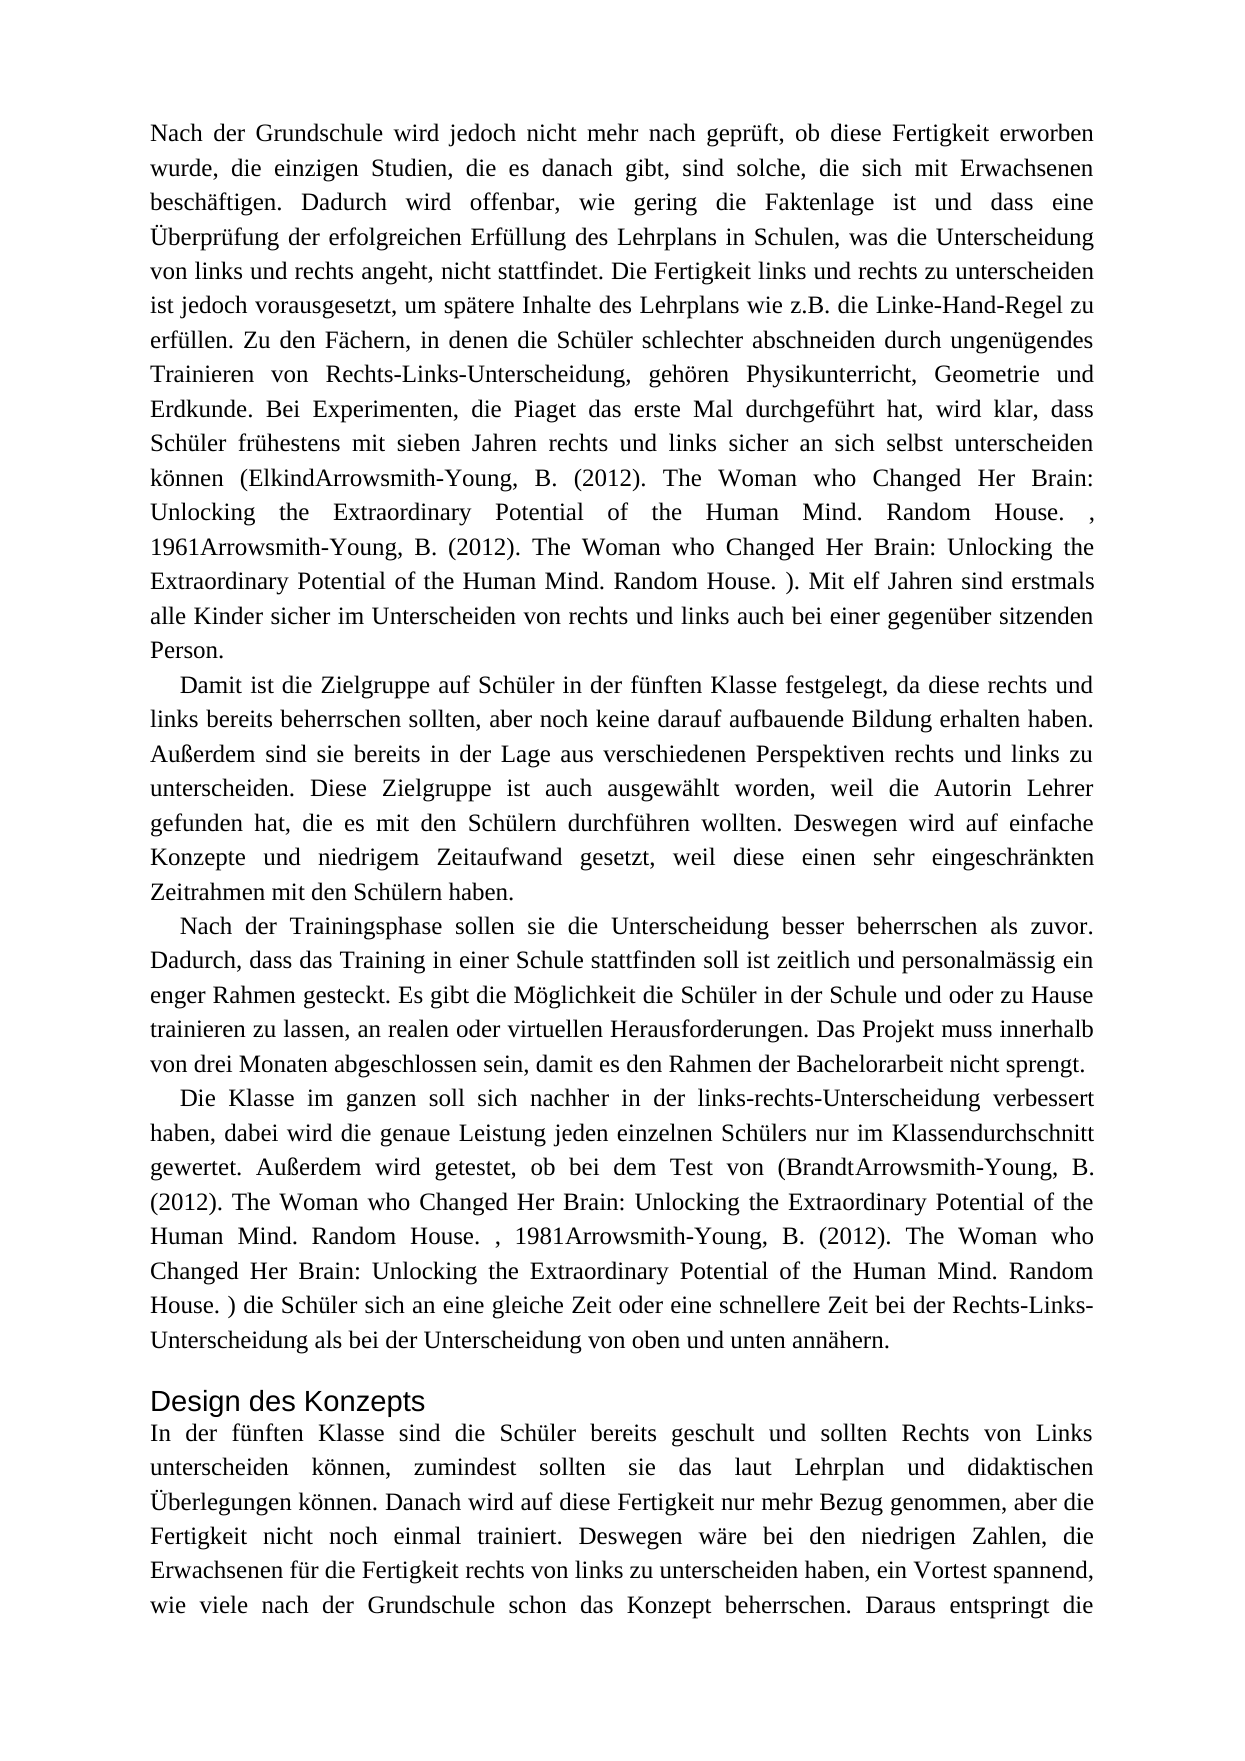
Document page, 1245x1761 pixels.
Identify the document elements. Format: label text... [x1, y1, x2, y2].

text Damit ist die Zielgruppe auf Schüler in der fünften Klasse festgelegt, da diese rechts und links bereits beherrschen sollten, aber noch keine darauf aufbauende Bildung erhalten haben. Außerdem sind sie bereits in der Lage aus verschiedenen Perspektiven rechts und links zu unterscheiden. Diese Zielgruppe ist auch ausgewählt worden, weil die Autorin Lehrer gefunden hat, die es mit den Schülern durchführen wollten. Deswegen wird auf einfache Konzepte und niedrigem Zeitaufwand gesetzt, weil diese einen sehr eingeschränkten Zeitrahmen mit den Schülern haben. [150, 670, 1095, 905]
text Nach der Grundschule wird jedoch nicht mehr nach geprüft, ob diese Fertigkeit erworben wurde, die einzigen Studien, die es danach gibt, sind solche, die sich mit Erwachsenen beschäftigen. Dadurch wird offenbar, wie gering die Faktenlage ist und dass eine Überprüfung der erfolgreichen Erfüllung des Lehrplans in Schulen, was die Unterscheidung von links und rechts angeht, nicht stattfindet. Die Fertigkeit links und rechts zu unterscheiden ist jedoch vorausgesetzt, um spätere Inhalte des Lehrplans wie z.B. die Linke-Hand-Regel zu erfüllen. Zu den Fächern, in denen die Schüler schlechter abschneiden durch ungenügendes Trainieren von Rechts-Links-Unterscheidung, gehören Physikunterricht, Geometrie und Erdkunde. Bei Experimenten, die Piaget das erste Mal durchgeführt hat, wird klar, dass Schüler frühestens mit sieben Jahren rechts und links sicher an sich selbst unterscheiden können (Elkind Arrowsmith-Young, B. (2012). The Woman who Changed Her Brain: Unlocking the Extraordinary Potential of the Human Mind. Random House. , 1961 Arrowsmith-Young, B. (2012). The Woman who Changed Her Brain: Unlocking the Extraordinary Potential of the Human Mind. Random House. ). Mit elf Jahren sind erstmals alle Kinder sicher im Unterscheiden von rechts und links auch bei einer gegenüber sitzenden Person. [150, 118, 1095, 664]
text Die Klasse im ganzen soll sich nachher in der links-rechts-Unterscheidung verbessert haben, dabei wird die genaue Leistung jeden einzelnen Schülers nur im Klassendurchschnitt gewertet. Außerdem wird getestet, ob bei dem Test von (Brandt Arrowsmith-Young, B. (2012). The Woman who Changed Her Brain: Unlocking the Extraordinary Potential of the Human Mind. Random House. , 1981 Arrowsmith-Young, B. (2012). The Woman who Changed Her Brain: Unlocking the Extraordinary Potential of the Human Mind. Random House. ) die Schüler sich an eine gleiche Zeit oder eine schnellere Zeit bei der Rechts-Links-Unterscheidung als bei der Unterscheidung von oben und unten annähern. [150, 1083, 1095, 1354]
text In der fünften Klasse sind die Schüler bereits geschult und sollten Rechts von Links unterscheiden können, zumindest sollten sie das laut Lehrplan und didaktischen Überlegungen können. Danach wird auf diese Fertigkeit nur mehr Bezug genommen, aber die Fertigkeit nicht noch einmal trainiert. Deswegen wäre bei den niedrigen Zahlen, die Erwachsenen für die Fertigkeit rechts von links zu unterscheiden haben, ein Vortest spannend, wie viele nach der Grundschule schon das Konzept beherrschen. Daraus entspringt die [150, 1418, 1095, 1619]
subtitle Design des Konzepts [150, 1384, 1095, 1418]
text Nach der Trainingsphase sollen sie die Unterscheidung besser beherrschen als zuvor. Dadurch, dass das Training in einer Schule stattfinden soll ist zeitlich und personalmässig ein enger Rahmen gesteckt. Es gibt die Möglichkeit die Schüler in der Schule und oder zu Hause trainieren zu lassen, an realen oder virtuellen Herausforderungen. Das Projekt muss innerhalb von drei Monaten abgeschlossen sein, damit es den Rahmen der Bachelorarbeit nicht sprengt. [150, 911, 1095, 1078]
